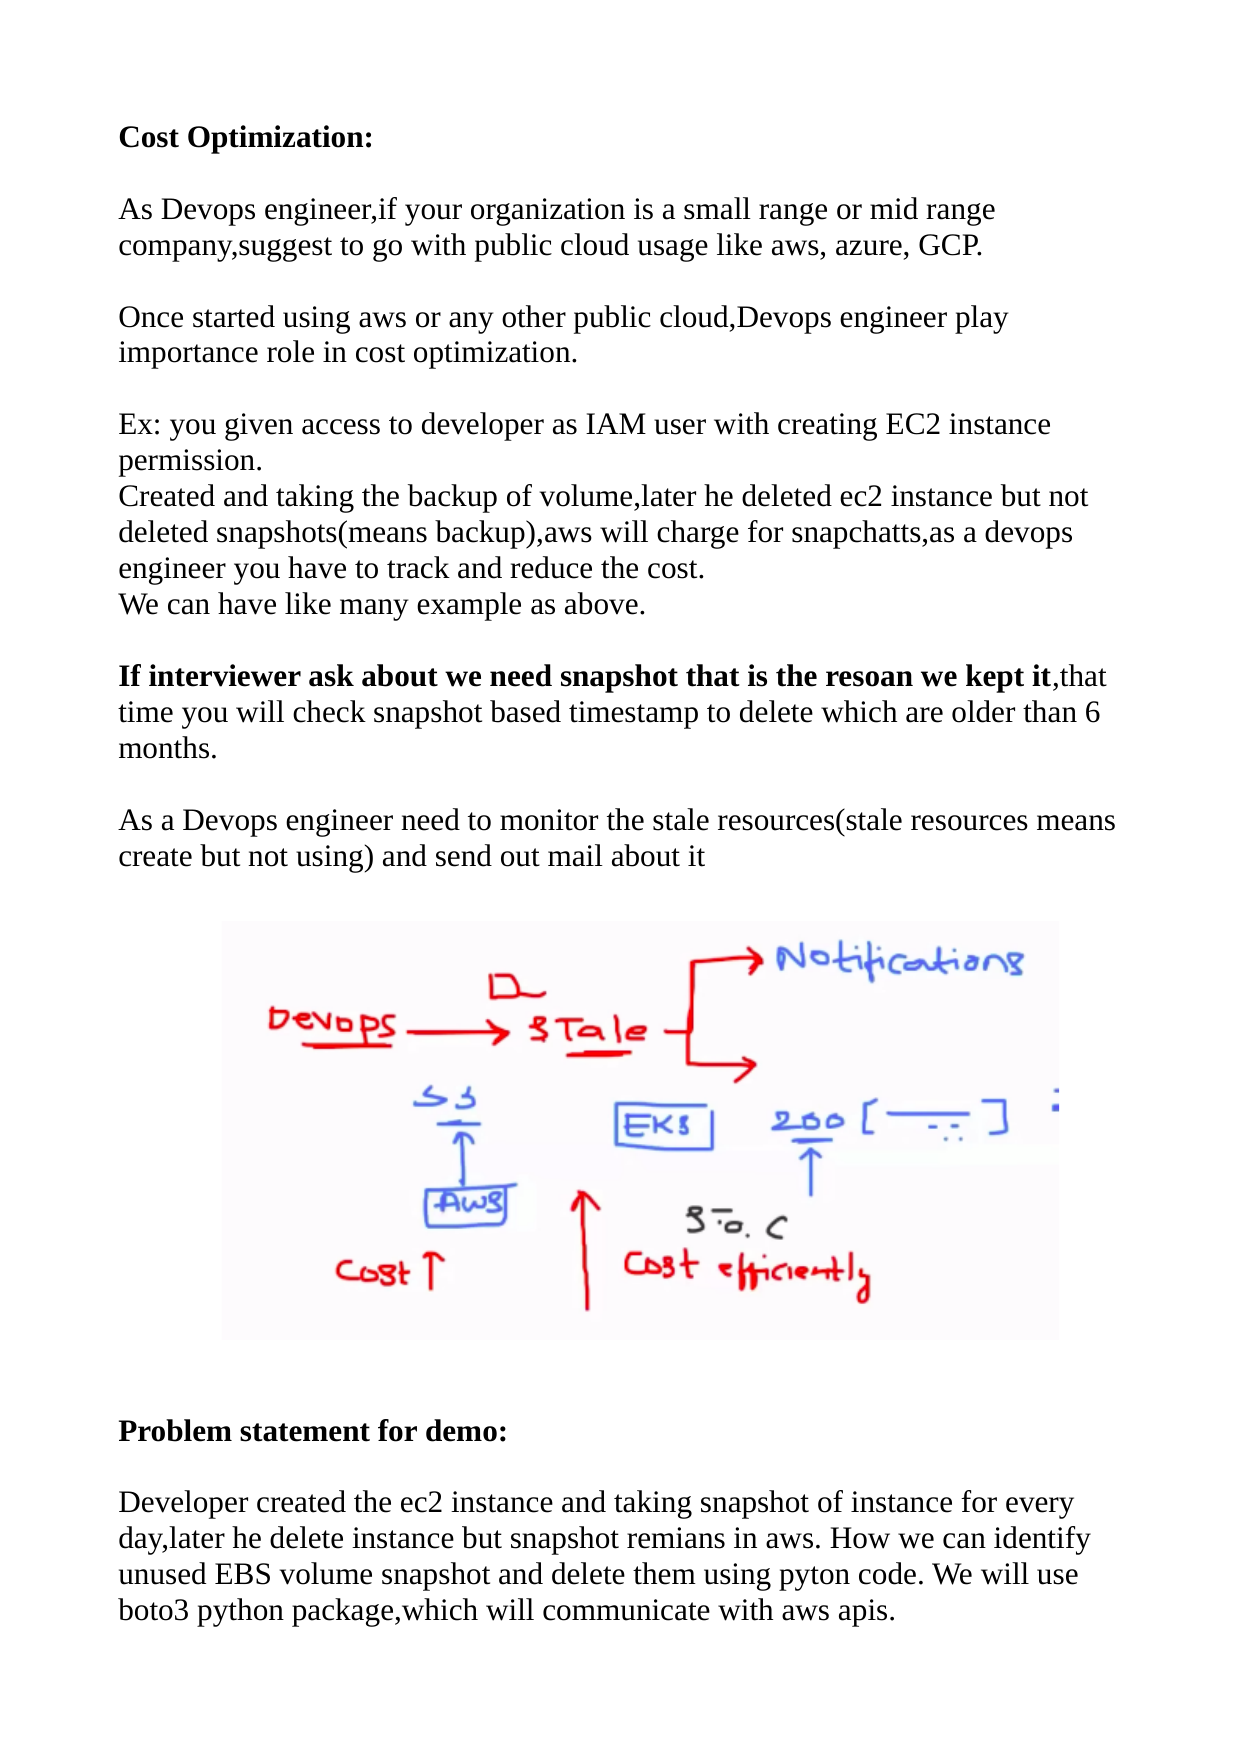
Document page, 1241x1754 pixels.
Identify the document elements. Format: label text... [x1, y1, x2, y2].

text We can have like many example as above. [118, 585, 1122, 621]
text Problem statement for demo: [118, 1412, 1122, 1448]
text Once started using aws or any other public cloud,Devops engineer play importance role in cost optimization. [118, 298, 1122, 370]
text As Devops engineer,if your organization is a small range or mid range company,suggest to go with public cloud usage like aws, azure, GCP. [118, 190, 1122, 262]
text If interviewer ask about we need snapshot that is the resoan we kept it,that time you will check snapshot based timestamp to delete which are older than 6 months. [118, 657, 1122, 765]
text Developer created the ec2 instance and taking snapshot of instance for every day,later he delete instance but snapshot remians in aws. How we can identify unused EBS volume snapshot and delete them using pyton code. We will use boto3 python package,which will communicate with aws apis. [118, 1484, 1122, 1627]
text Ex: you given access to developer as IAM user with creating EC2 instance permission. [118, 406, 1122, 477]
text Created and taking the backup of volume,later he deleted ec2 instance but not deleted snapshots(means backup),aws will charge for snapchatts,as a devops engineer you have to track and reduce the cost. [118, 477, 1122, 585]
picture [221, 921, 1060, 1340]
text As a Devops engineer need to monitor the stale resources(stale resources means create but not using) and send out mail about it [118, 801, 1122, 873]
text Cost Optimization: [118, 118, 1122, 154]
